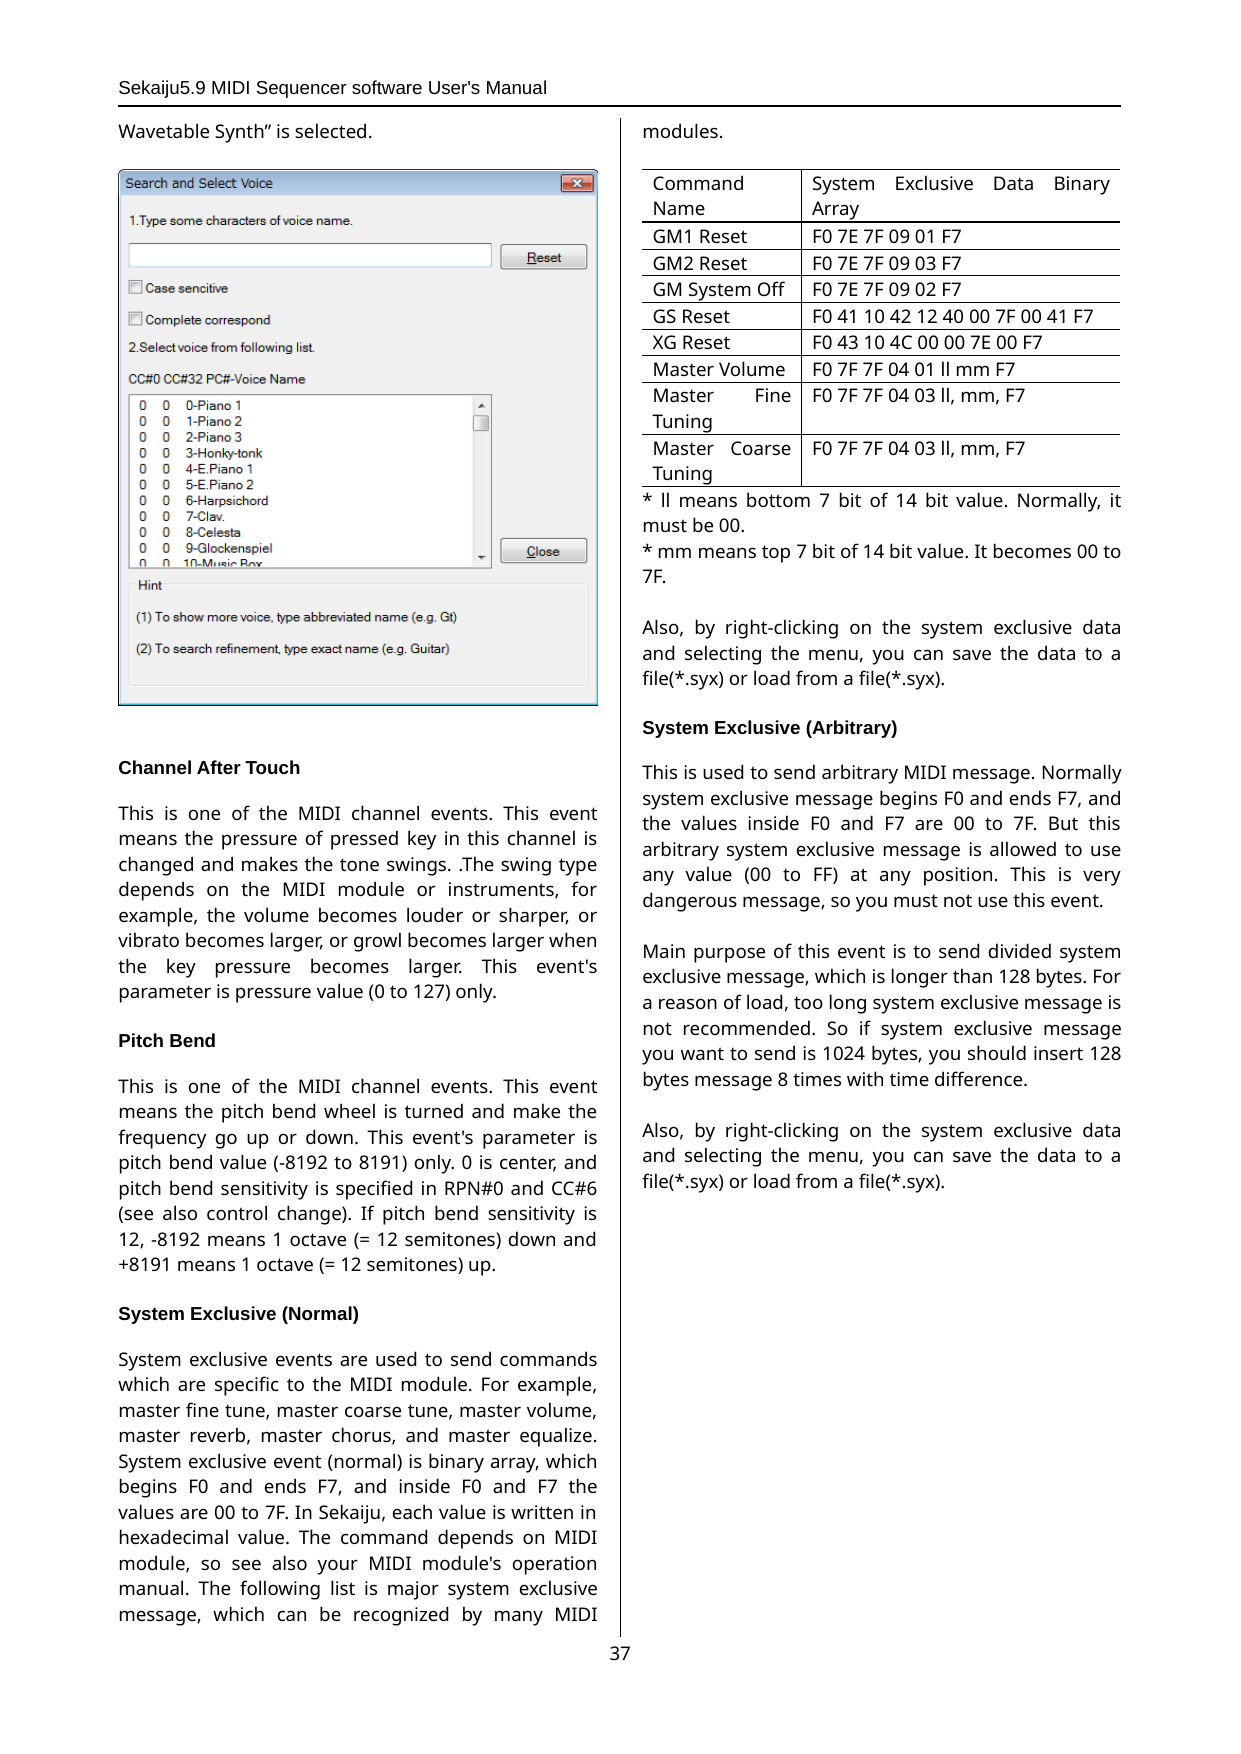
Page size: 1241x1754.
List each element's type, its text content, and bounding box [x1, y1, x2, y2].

table_cell GS Reset [642, 303, 801, 328]
text modules. [642, 118, 1122, 144]
text Also, by right-clicking on the system exclusive data and selecting the menu, you can save the data to a file(*.syx) or load from a file(*.syx). [642, 614, 1122, 691]
table_cell F0 41 10 42 12 40 00 7F 00 41 F7 [802, 303, 1120, 328]
table_cell F0 7F 7F 04 01 ll mm F7 [802, 356, 1120, 382]
text System Exclusive (Normal) [118, 1303, 598, 1324]
table_cell Master Volume [642, 356, 801, 382]
table_cell XG Reset [642, 330, 801, 355]
text * mm means top 7 bit of 14 bit value. It becomes 00 to 7F. [642, 538, 1122, 589]
text * ll means bottom 7 bit of 14 bit value. Normally, it must be 00. [642, 487, 1122, 538]
text Pitch Bend [118, 1030, 598, 1051]
table_cell F0 7E 7F 09 01 F7 [802, 223, 1120, 249]
text Also, by right-clicking on the system exclusive data and selecting the menu, you can save the data to a file(*.syx) or load from a file(*.syx). [642, 1117, 1122, 1193]
text This is one of the MIDI channel events. This event means the pitch bend wheel is turned and make the frequency go up or down. This event's parameter is pitch bend value (-8192 to 8191) only. 0 is center, and pitch bend sensitivity is specified in RPN#0 and CC#6 (see also control change). If pitch bend sensitivity is 12, -8192 means 1 octave (= 12 semitones) down and +8191 means 1 octave (= 12 semitones) up. [118, 1073, 598, 1277]
text System exclusive events are used to send commands which are specific to the MIDI module. For example, master fine tune, master coarse tune, master volume, master reverb, master chorus, and master equalize. System exclusive event (normal) is binary array, which begins F0 and ends F7, and inside F0 and F7 the values are 00 to 7F. In Sekaiju, each value is written in hexadecimal value. The command depends on MIDI module, so see also your MIDI module's operation manual. The following list is major system exclusive message, which can be recognized by many MIDI [118, 1346, 598, 1627]
text This is used to send arbitrary MIDI message. Normally system exclusive message begins F0 and ends F7, and the values inside F0 and F7 are 00 to 7F. But this arbitrary system exclusive message is allowed to use any value (00 to FF) at any position. This is very dangerous message, so you must not use this event. [642, 760, 1122, 913]
text Wavetable Synth” is selected. [118, 118, 598, 144]
table_cell Master Fine Tuning [642, 383, 801, 434]
table_cell F0 7E 7F 09 02 F7 [802, 276, 1120, 302]
text This is one of the MIDI channel events. This event means the pressure of pressed key in this channel is changed and makes the tone swings. .The swing type depends on the MIDI module or instruments, for example, the volume becomes louder or sharper, or vibrato becomes larger, or growl becomes larger when the key pressure becomes larger. This event's parameter is pressure value (0 to 127) only. [118, 800, 598, 1004]
table_cell GM1 Reset [642, 223, 801, 249]
table_header Command Name [642, 170, 801, 221]
text System Exclusive (Arbitrary) [642, 717, 1122, 738]
table_cell F0 7F 7F 04 03 ll, mm, F7 [802, 383, 1120, 434]
table_cell F0 7E 7F 09 03 F7 [802, 250, 1120, 275]
table_cell F0 43 10 4C 00 00 7E 00 F7 [802, 330, 1120, 355]
table_header System Exclusive Data Binary Array [802, 170, 1120, 221]
text Channel After Touch [118, 757, 598, 779]
text Main purpose of this event is to send divided system exclusive message, which is longer than 128 bytes. For a reason of load, too long system exclusive message is not recommended. So if system exclusive message you want to send is 1024 bytes, you should insert 128 bytes message 8 times with time difference. [642, 938, 1122, 1091]
table_cell GM2 Reset [642, 250, 801, 275]
table_cell Master Coarse Tuning [642, 435, 801, 486]
table_cell GM System Off [642, 276, 801, 302]
picture [118, 169, 598, 706]
table_cell F0 7F 7F 04 03 ll, mm, F7 [802, 435, 1120, 486]
